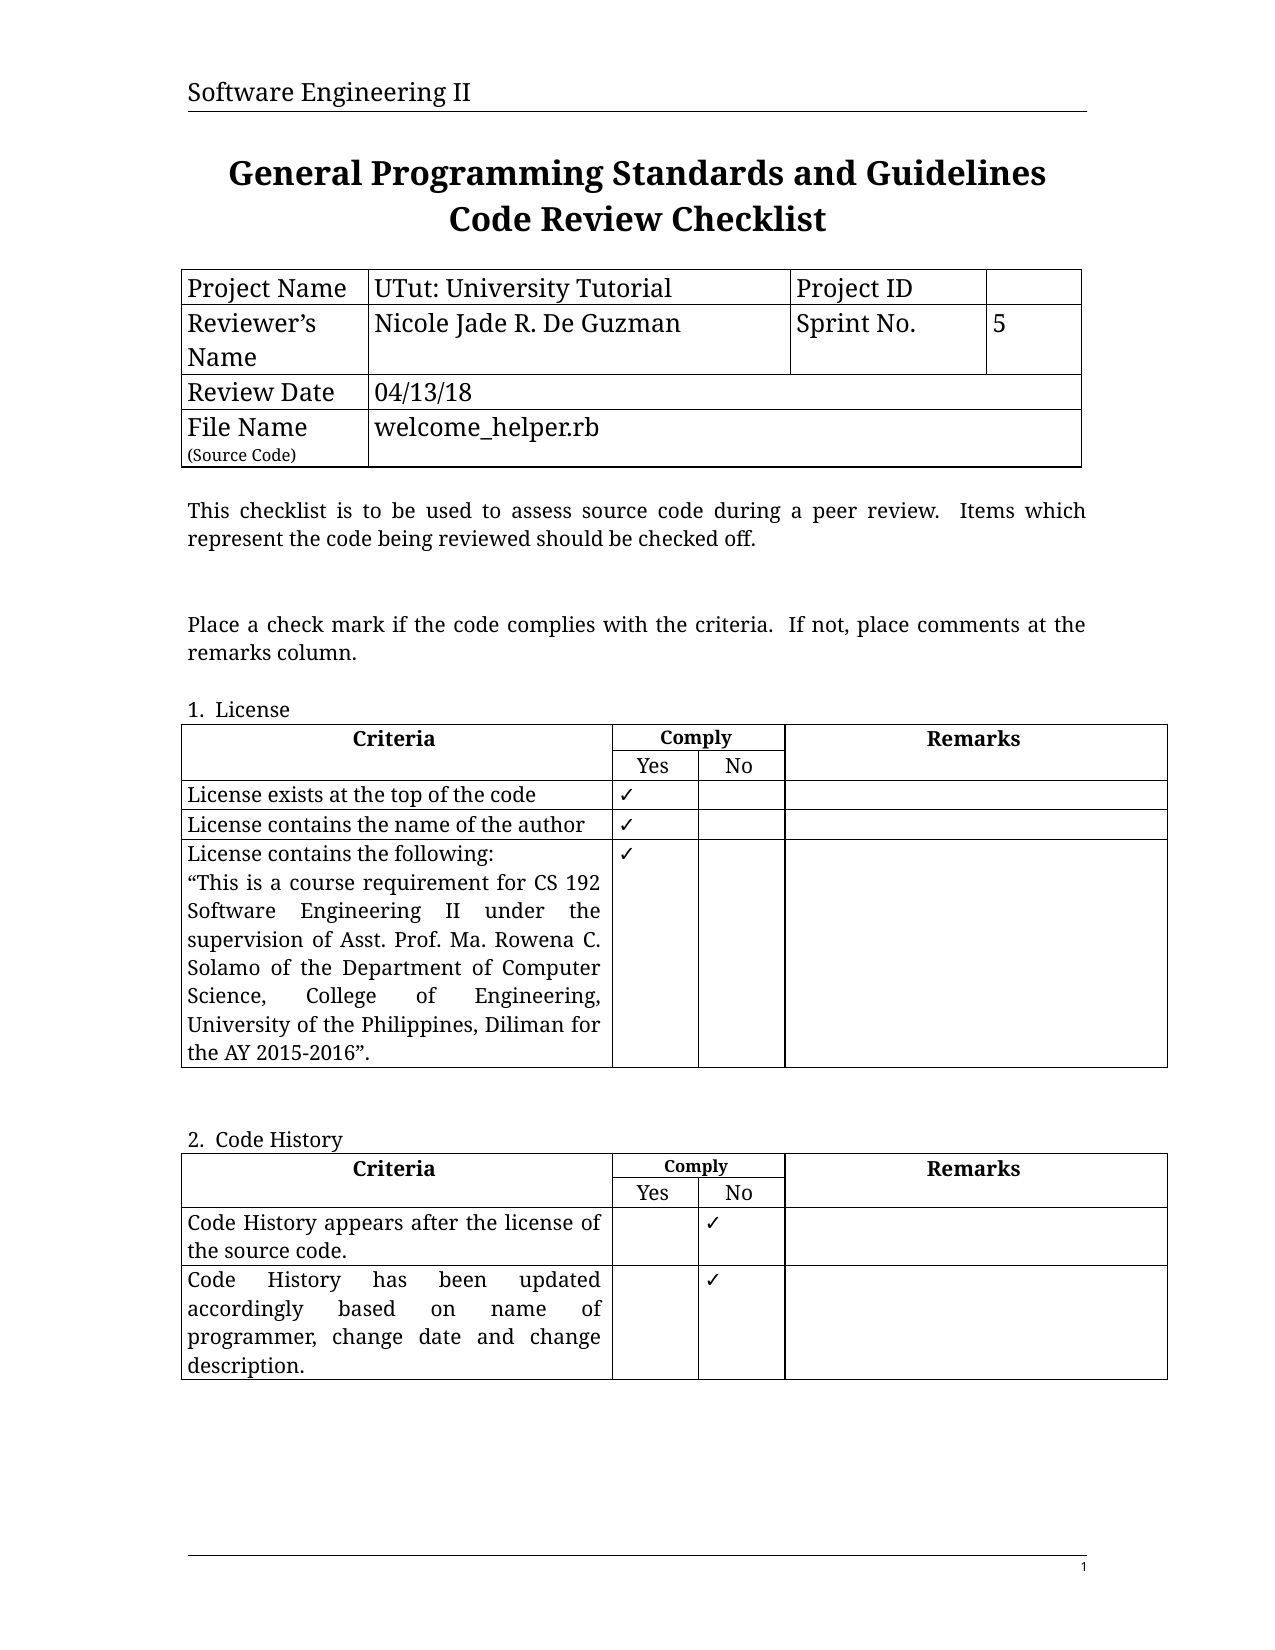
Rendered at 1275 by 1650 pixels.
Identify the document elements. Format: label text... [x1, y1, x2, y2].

text 2. Code History [187, 1125, 1087, 1153]
table_header Criteria [182, 725, 612, 779]
table_cell [699, 840, 784, 1067]
table_cell Yes [613, 1178, 618, 1207]
table_cell [613, 1208, 698, 1264]
table_cell No [774, 751, 784, 779]
table_header Comply [613, 725, 618, 750]
table_cell Yes [687, 1178, 698, 1207]
table_cell welcome_helper.rb [369, 410, 1081, 466]
table_header Comply [774, 725, 784, 750]
table_header Project ID [976, 270, 986, 304]
table_cell No [774, 1178, 784, 1207]
table_cell ✓ [687, 781, 698, 809]
table_cell Reviewer’s Name [357, 305, 368, 373]
table_cell Nicole Jade R. De Guzman [369, 305, 790, 373]
table_cell Review Date [357, 375, 368, 409]
table_header Comply [774, 1154, 784, 1177]
table_header Project Name [357, 270, 368, 304]
table_cell ✓ [613, 781, 618, 809]
table_cell 04/13/18 [369, 375, 374, 409]
table_cell [786, 781, 791, 809]
table_cell Sprint No. [791, 305, 986, 373]
table_cell [1156, 781, 1167, 809]
table_cell [613, 1266, 698, 1379]
table_cell File Name (Source Code) [357, 410, 368, 466]
table_cell [699, 810, 704, 838]
table_header [987, 270, 992, 304]
table_cell ✓ [699, 1208, 784, 1264]
table_cell [786, 1208, 1167, 1264]
text Place a check mark if the code complies with the criteria. If not, place comments at the remarks column. [187, 610, 1087, 667]
table_cell 5 [987, 305, 1081, 373]
text General Programming Standards and Guidelines Code Review Checklist [187, 150, 1087, 241]
table_header Remarks [786, 725, 1167, 779]
table_cell Yes [687, 751, 698, 779]
table_header [1070, 270, 1081, 304]
text 1. License [187, 695, 1087, 723]
table_cell [699, 781, 704, 809]
table_cell ✓ [613, 840, 698, 1067]
table_cell [786, 1266, 1167, 1379]
table_cell Reviewer’s Name [182, 305, 187, 373]
table_cell ✓ [687, 810, 698, 838]
table_cell No [699, 1178, 704, 1207]
table_cell [1156, 810, 1167, 838]
table_cell [774, 781, 784, 809]
table_cell Yes [613, 751, 618, 779]
table_cell 04/13/18 [1070, 375, 1081, 409]
text This checklist is to be used to assess source code during a peer review. Items which represent the code being reviewed should be checked off. [187, 496, 1087, 553]
table_header Criteria [182, 1154, 612, 1207]
table_header Remarks [786, 1154, 1167, 1207]
table_cell [774, 810, 784, 838]
table_cell ✓ [699, 1266, 784, 1379]
table_cell No [699, 751, 704, 779]
table_cell ✓ [613, 810, 618, 838]
table_cell [786, 840, 1167, 1067]
table_cell [786, 810, 791, 838]
